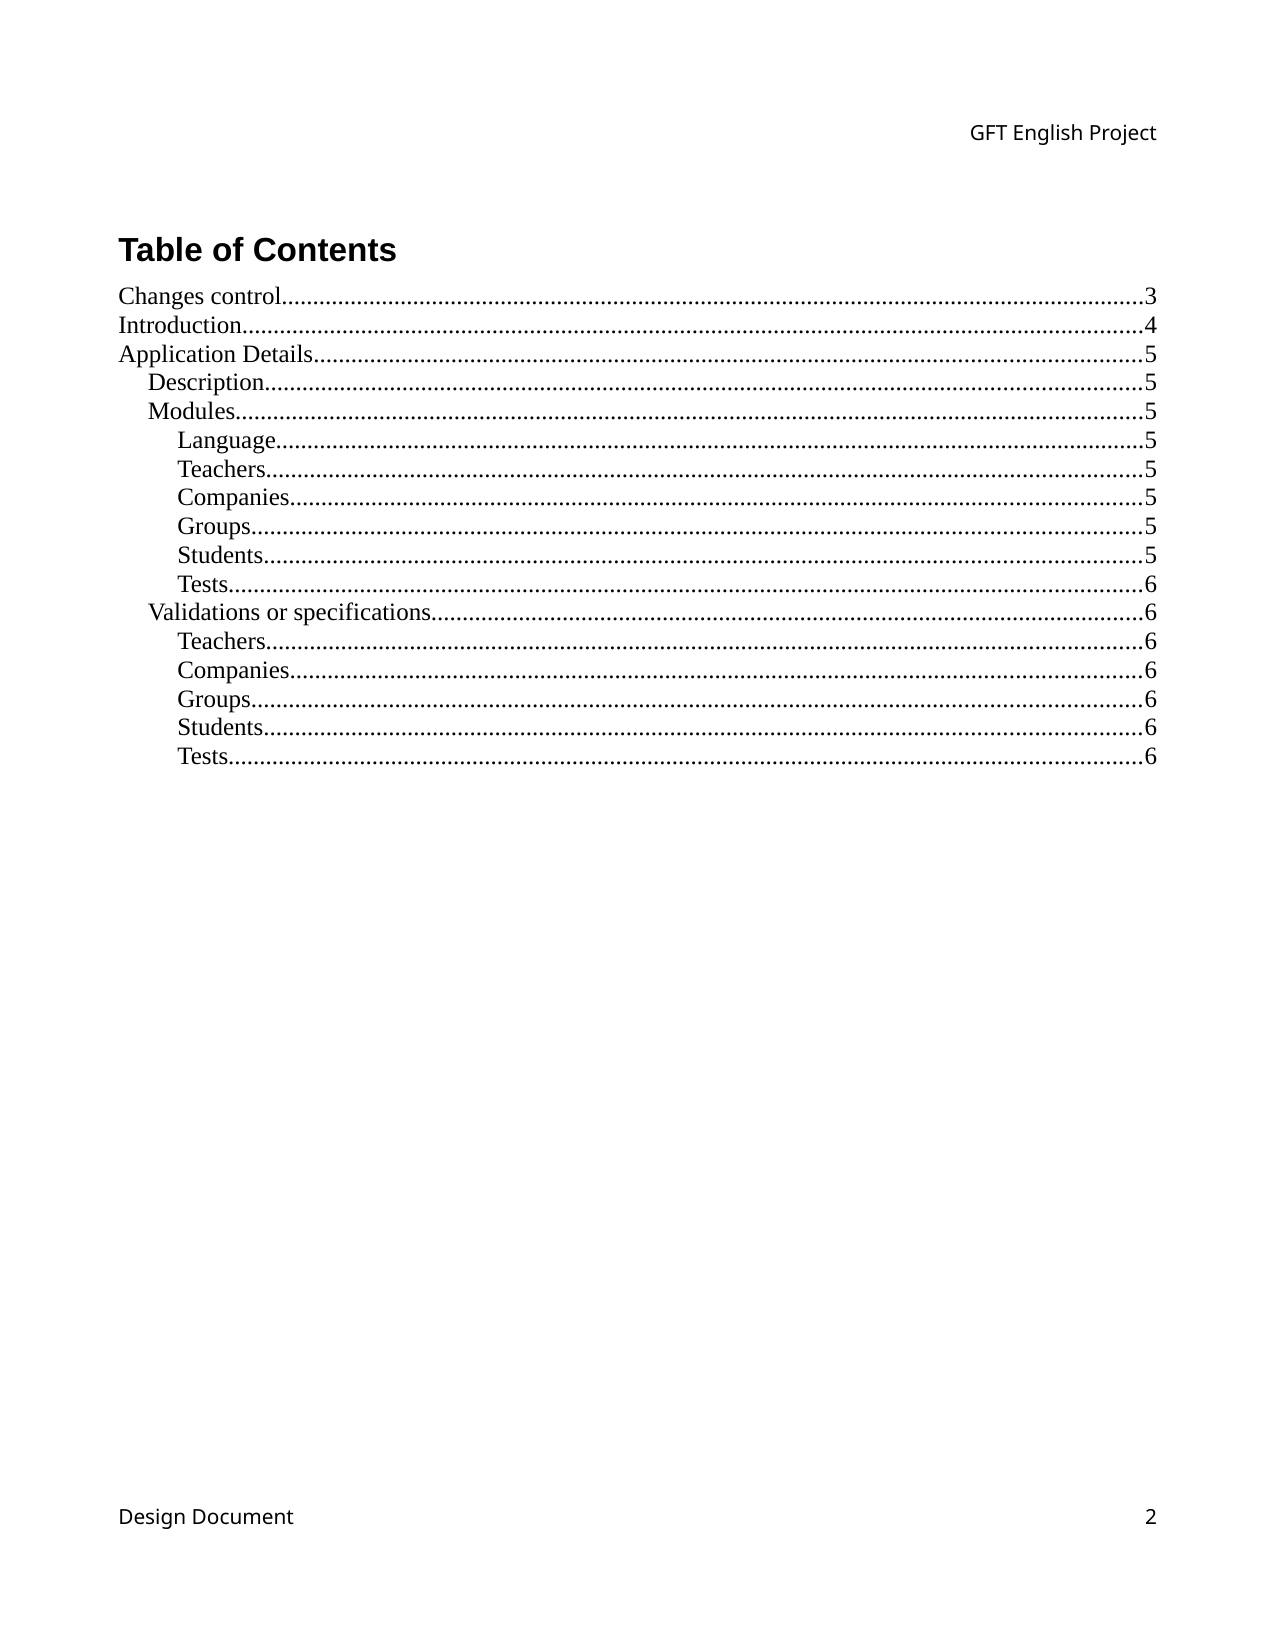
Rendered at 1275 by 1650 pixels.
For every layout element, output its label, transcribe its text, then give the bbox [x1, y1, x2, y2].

text Validations or specifications 6 [148, 597, 1157, 626]
text Introduction 4 [118, 310, 1157, 339]
subtitle Table of Contents [118, 230, 1157, 269]
text Teachers 6 [177, 626, 1157, 655]
text Teachers 5 [177, 454, 1157, 482]
text Tests 6 [177, 741, 1157, 770]
text Modules 5 [148, 396, 1157, 425]
text Language 5 [177, 425, 1157, 454]
text Students 6 [177, 712, 1157, 741]
text Groups 6 [177, 684, 1157, 712]
text Tests 6 [177, 569, 1157, 597]
text Companies 6 [177, 655, 1157, 684]
text Students 5 [177, 540, 1157, 569]
text Groups 5 [177, 511, 1157, 540]
text Application Details 5 [118, 339, 1157, 367]
text Changes control 3 [118, 281, 1157, 310]
text Companies 5 [177, 482, 1157, 511]
text Description 5 [148, 367, 1157, 396]
